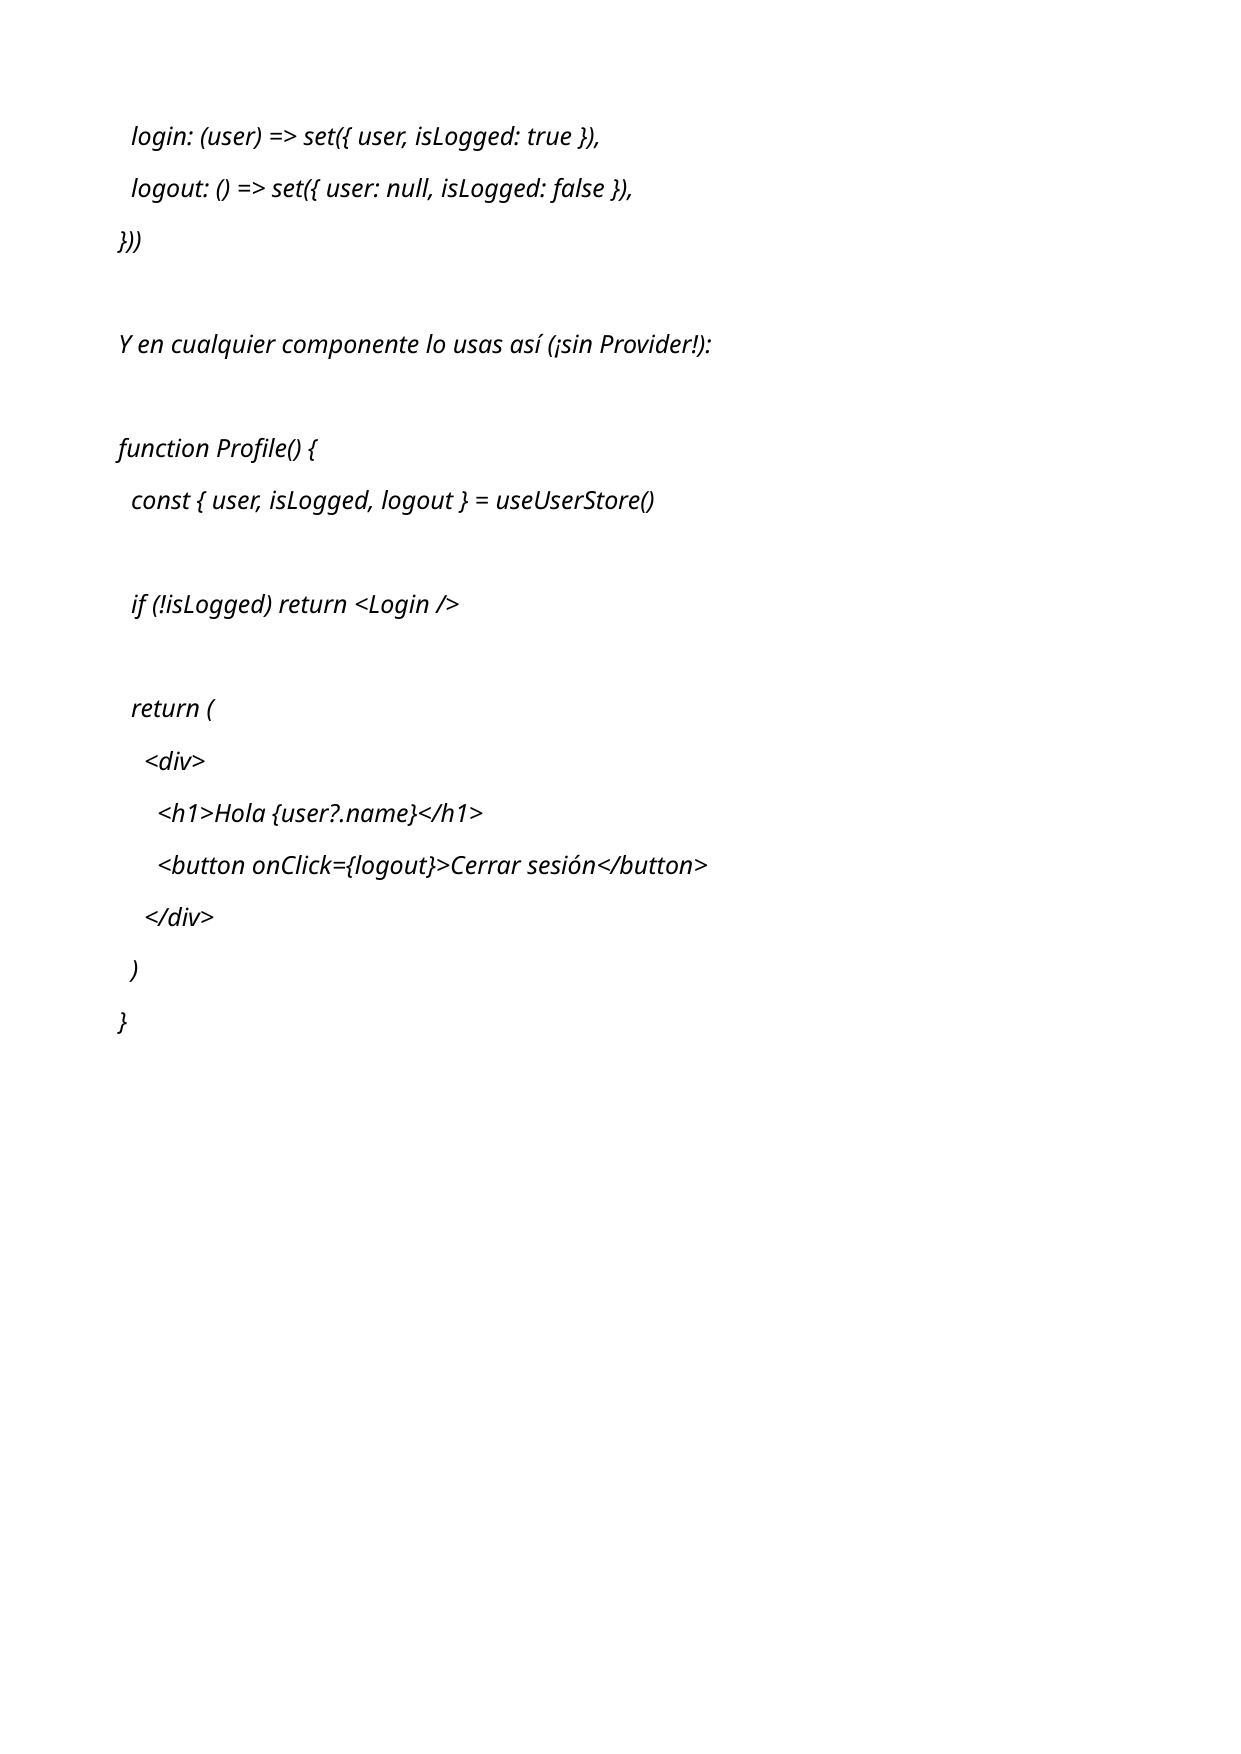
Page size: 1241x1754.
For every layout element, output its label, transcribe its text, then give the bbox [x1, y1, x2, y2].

text <h1>Hola {user?.name}</h1> [118, 795, 1110, 829]
text } [118, 1003, 1110, 1038]
text <button onClick={logout}>Cerrar sesión</button> [118, 847, 1110, 881]
text login: (user) => set({ user, isLogged: true }), [118, 118, 1110, 152]
text })) [118, 222, 1110, 256]
text <div> [118, 743, 1110, 777]
text const { user, isLogged, logout } = useUserStore() [118, 483, 1110, 517]
text </div> [118, 899, 1110, 933]
text function Profile() { [118, 431, 1110, 465]
text return ( [118, 691, 1110, 725]
text Y en cualquier componente lo usas así (¡sin Provider!): [118, 326, 1110, 361]
text if (!isLogged) return <Login /> [118, 587, 1110, 621]
text ) [118, 951, 1110, 986]
text logout: () => set({ user: null, isLogged: false }), [118, 170, 1110, 204]
